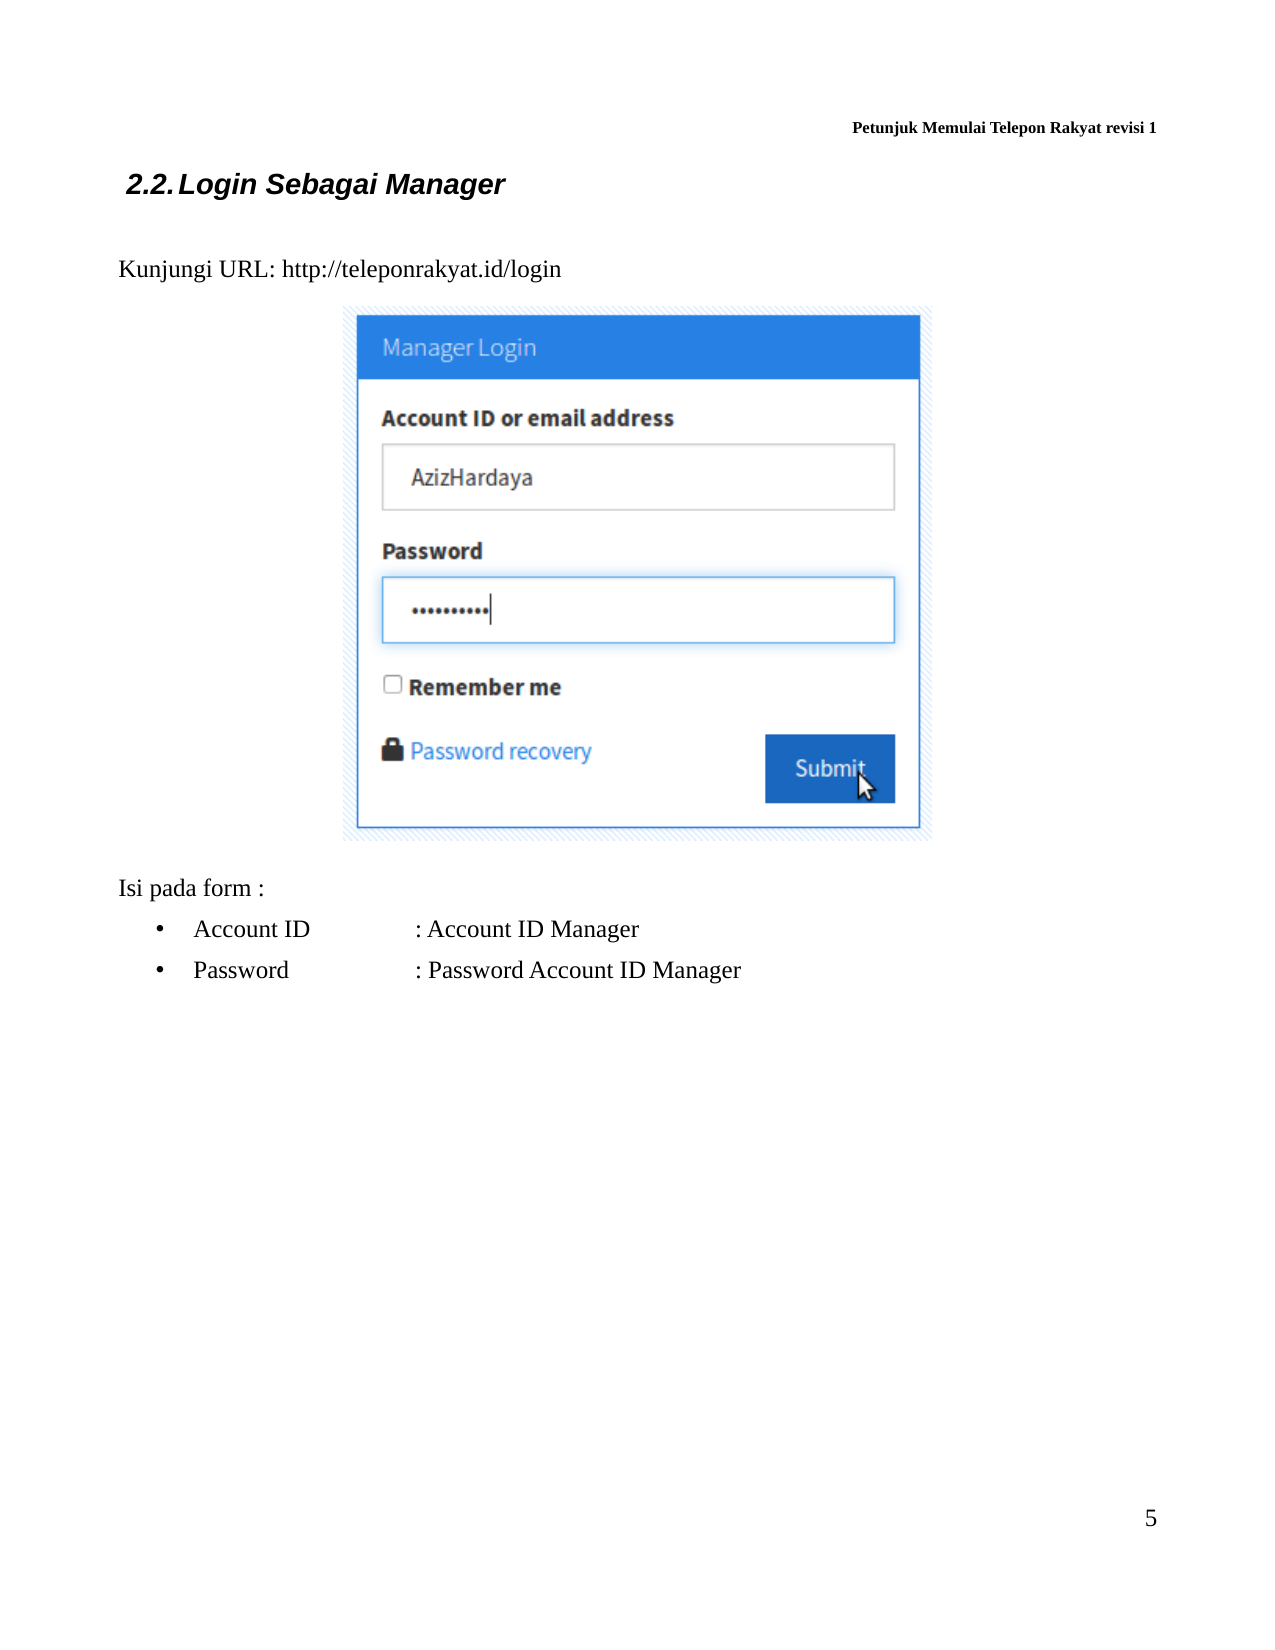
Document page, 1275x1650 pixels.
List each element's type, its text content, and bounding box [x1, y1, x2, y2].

list Password : Password Account ID Manager [156, 955, 1157, 984]
picture [343, 306, 933, 841]
text Kunjungi URL: http://teleponrakyat.id/login [118, 254, 1157, 283]
text Isi pada form : [118, 873, 1157, 902]
subtitle Login Sebagai Manager [118, 167, 1157, 200]
list Account ID : Account ID Manager [156, 914, 1157, 943]
